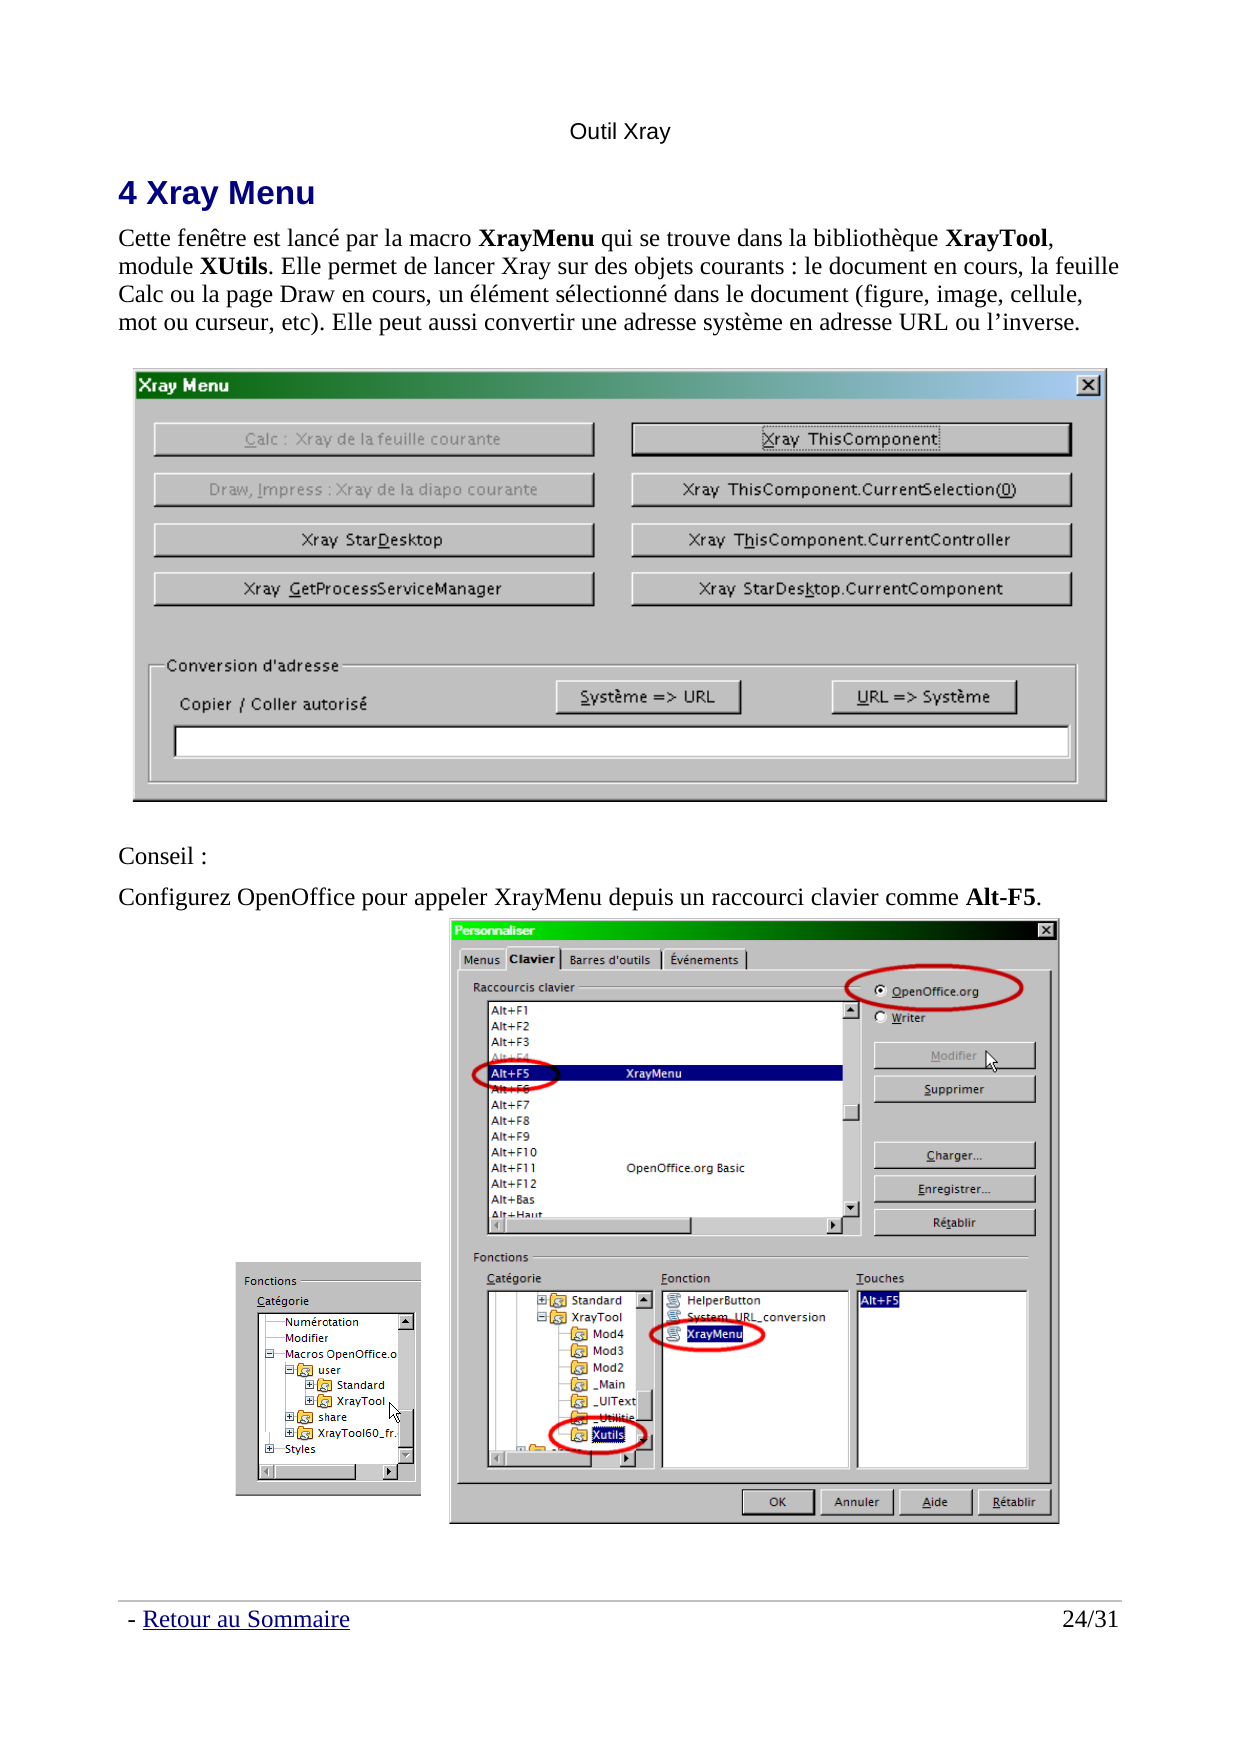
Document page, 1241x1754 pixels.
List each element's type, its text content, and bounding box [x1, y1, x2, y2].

picture [132, 368, 1108, 802]
text Configurez OpenOffice pour appeler XrayMenu depuis un raccourci clavier comme Alt-F5. [118, 883, 1122, 911]
picture [449, 918, 1060, 1524]
subtitle Xray Menu [118, 174, 1122, 211]
text Cette fenêtre est lancé par la macro XrayMenu qui se trouve dans la bibliothèque XrayTool, module XUtils. Elle permet de lancer Xray sur des objets courants : le document en cours, la feuille Calc ou la page Draw en cours, un élément sélectionné dans le document (figure, image, cellule, mot ou curseur, etc). Elle peut aussi convertir une adresse système en adresse URL ou l’inverse. [118, 224, 1122, 336]
picture [235, 1262, 421, 1496]
text Conseil : [118, 842, 1122, 870]
